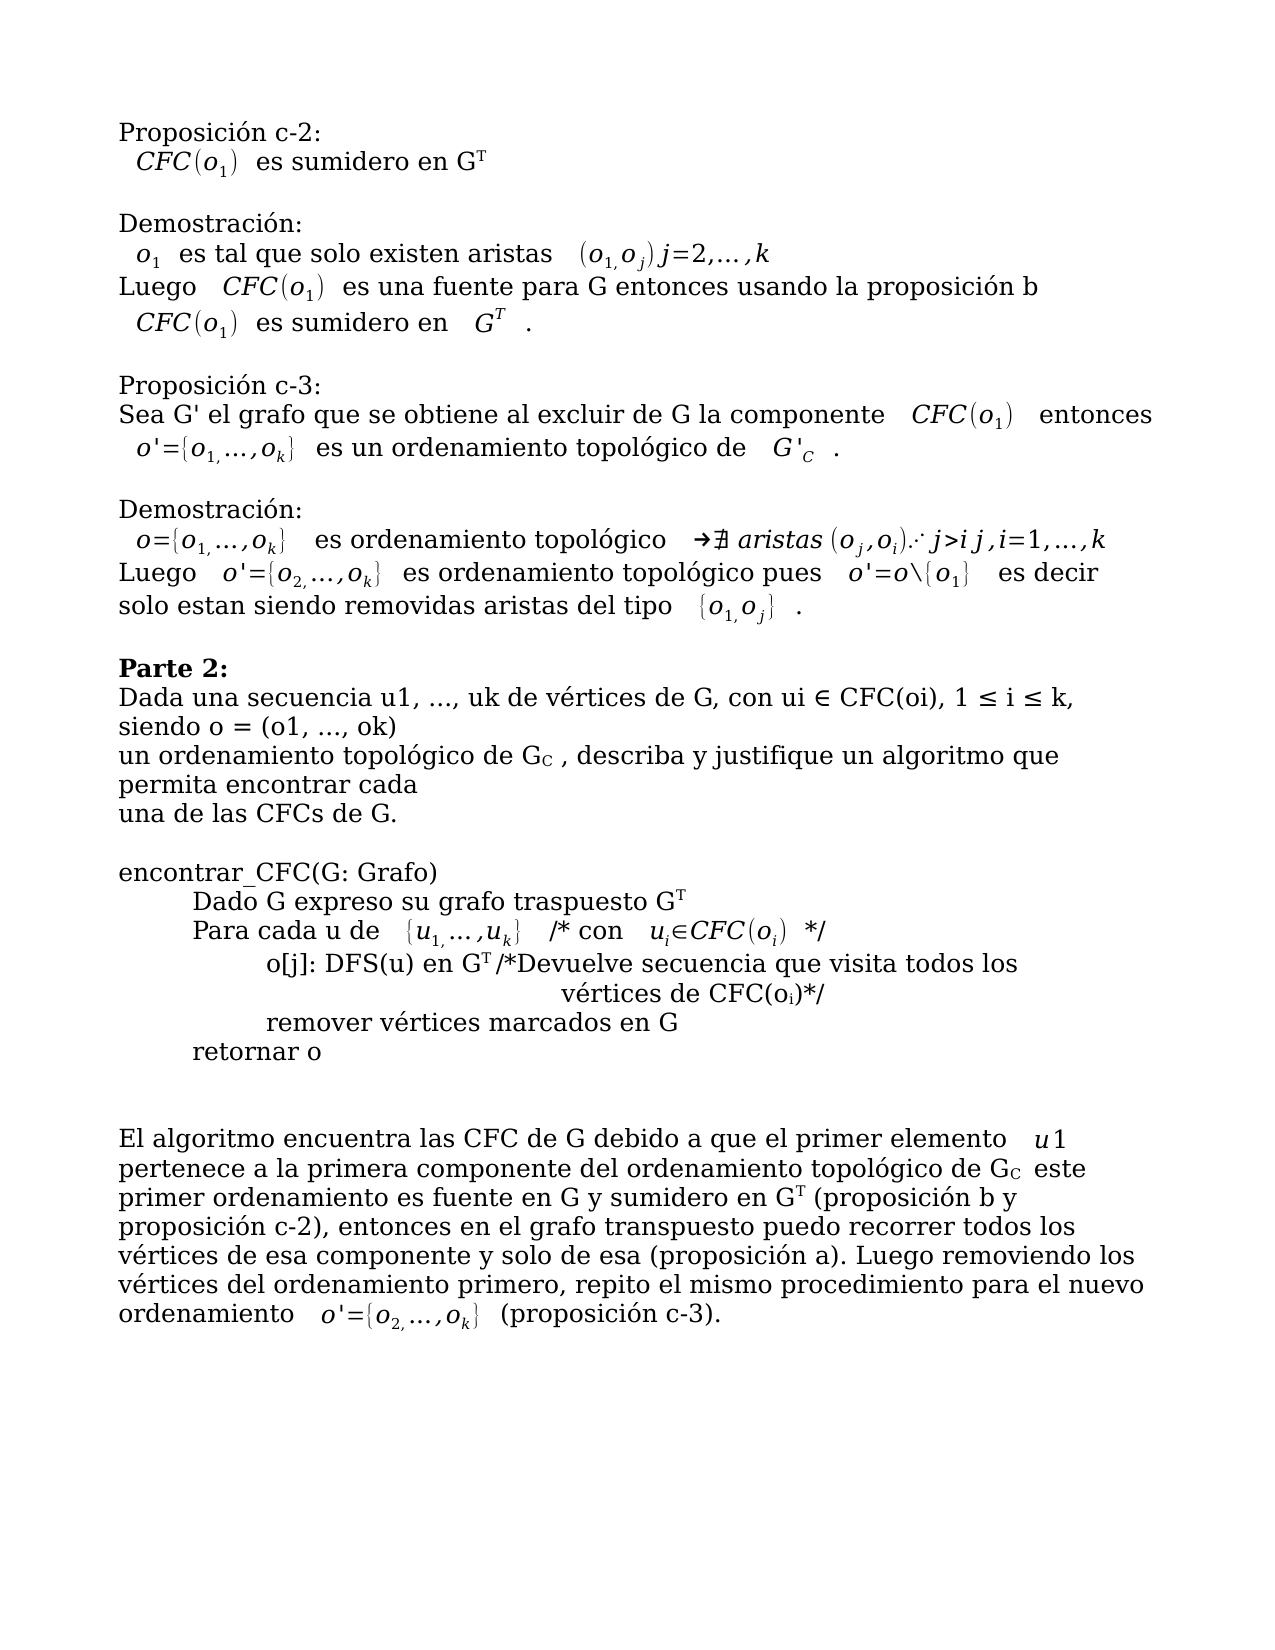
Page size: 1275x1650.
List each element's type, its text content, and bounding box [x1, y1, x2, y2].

text Parte 2: [118, 654, 1157, 683]
text Dada una secuencia u1, ..., uk de vértices de G, con ui ∈ CFC(oi), 1 ≤ i ≤ k, siendo o = (o1, ..., ok) [118, 683, 1157, 741]
text Luego es ordenamiento topológico pues es decir solo estan siendo removidas aristas del tipo . [118, 558, 1157, 624]
text retornar o [118, 1037, 1157, 1066]
text Dado G expreso su grafo traspuesto GT [118, 887, 1157, 916]
text Luego es una fuente para G entonces usando la proposición b es sumidero en . [118, 272, 1157, 342]
text o[j]: DFS(u) en GT /*Devuelve secuencia que visita todos los [118, 949, 1157, 979]
text una de las CFCs de G. [118, 800, 1157, 829]
text remover vértices marcados en G [118, 1008, 1157, 1037]
text un ordenamiento topológico de GC , describa y justifique un algoritmo que permita encontrar cada [118, 741, 1157, 800]
text El algoritmo encuentra las CFC de G debido a que el primer elemento pertenece a la primera componente del ordenamiento topológico de GC este primer ordenamiento es fuente en G y sumidero en GT (proposición b y proposición c-2), entonces en el grafo transpuesto puedo recorrer todos los vértices de esa componente y solo de esa (proposición a). Luego removiendo los vértices del ordenamiento primero, repito el mismo procedimiento para el nuevo ordenamiento (proposición c-3). [118, 1124, 1157, 1333]
text es sumidero en GT [118, 147, 1157, 181]
text vértices de CFC(oi)*/ [118, 979, 1157, 1008]
text Proposición c-3: [118, 371, 1157, 400]
text es ordenamiento topológico [118, 525, 1157, 558]
text Proposición c-2: [118, 118, 1157, 147]
text Demostración: [118, 496, 1157, 525]
text Demostración: [118, 210, 1157, 239]
text Sea G' el grafo que se obtiene al excluir de G la componente entonces es un ordenamiento topológico de . [118, 400, 1157, 466]
text es tal que solo existen aristas [118, 239, 1157, 272]
text encontrar_CFC(G: Grafo) [118, 858, 1157, 887]
text Para cada u de /* con */ [118, 916, 1157, 949]
